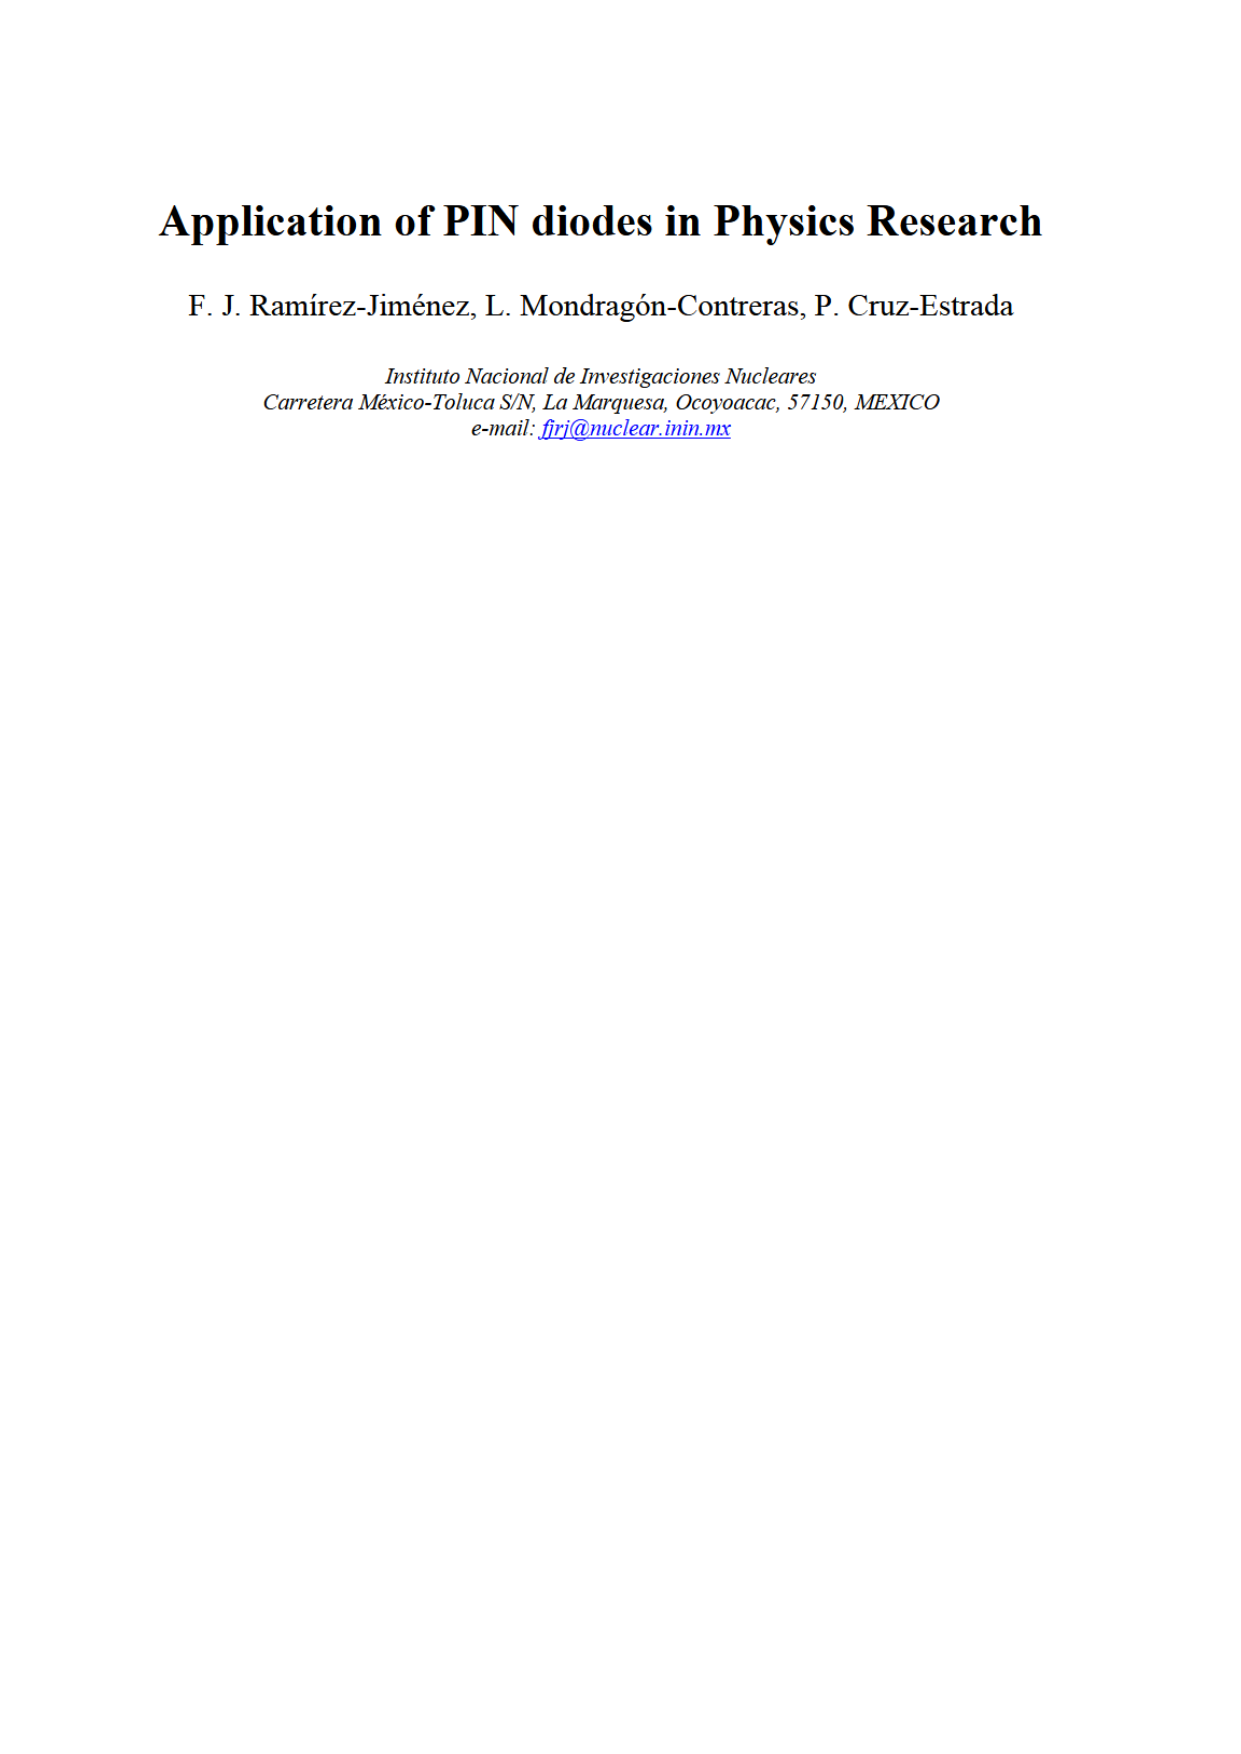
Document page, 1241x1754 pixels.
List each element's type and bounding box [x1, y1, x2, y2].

picture [118, 175, 1123, 470]
